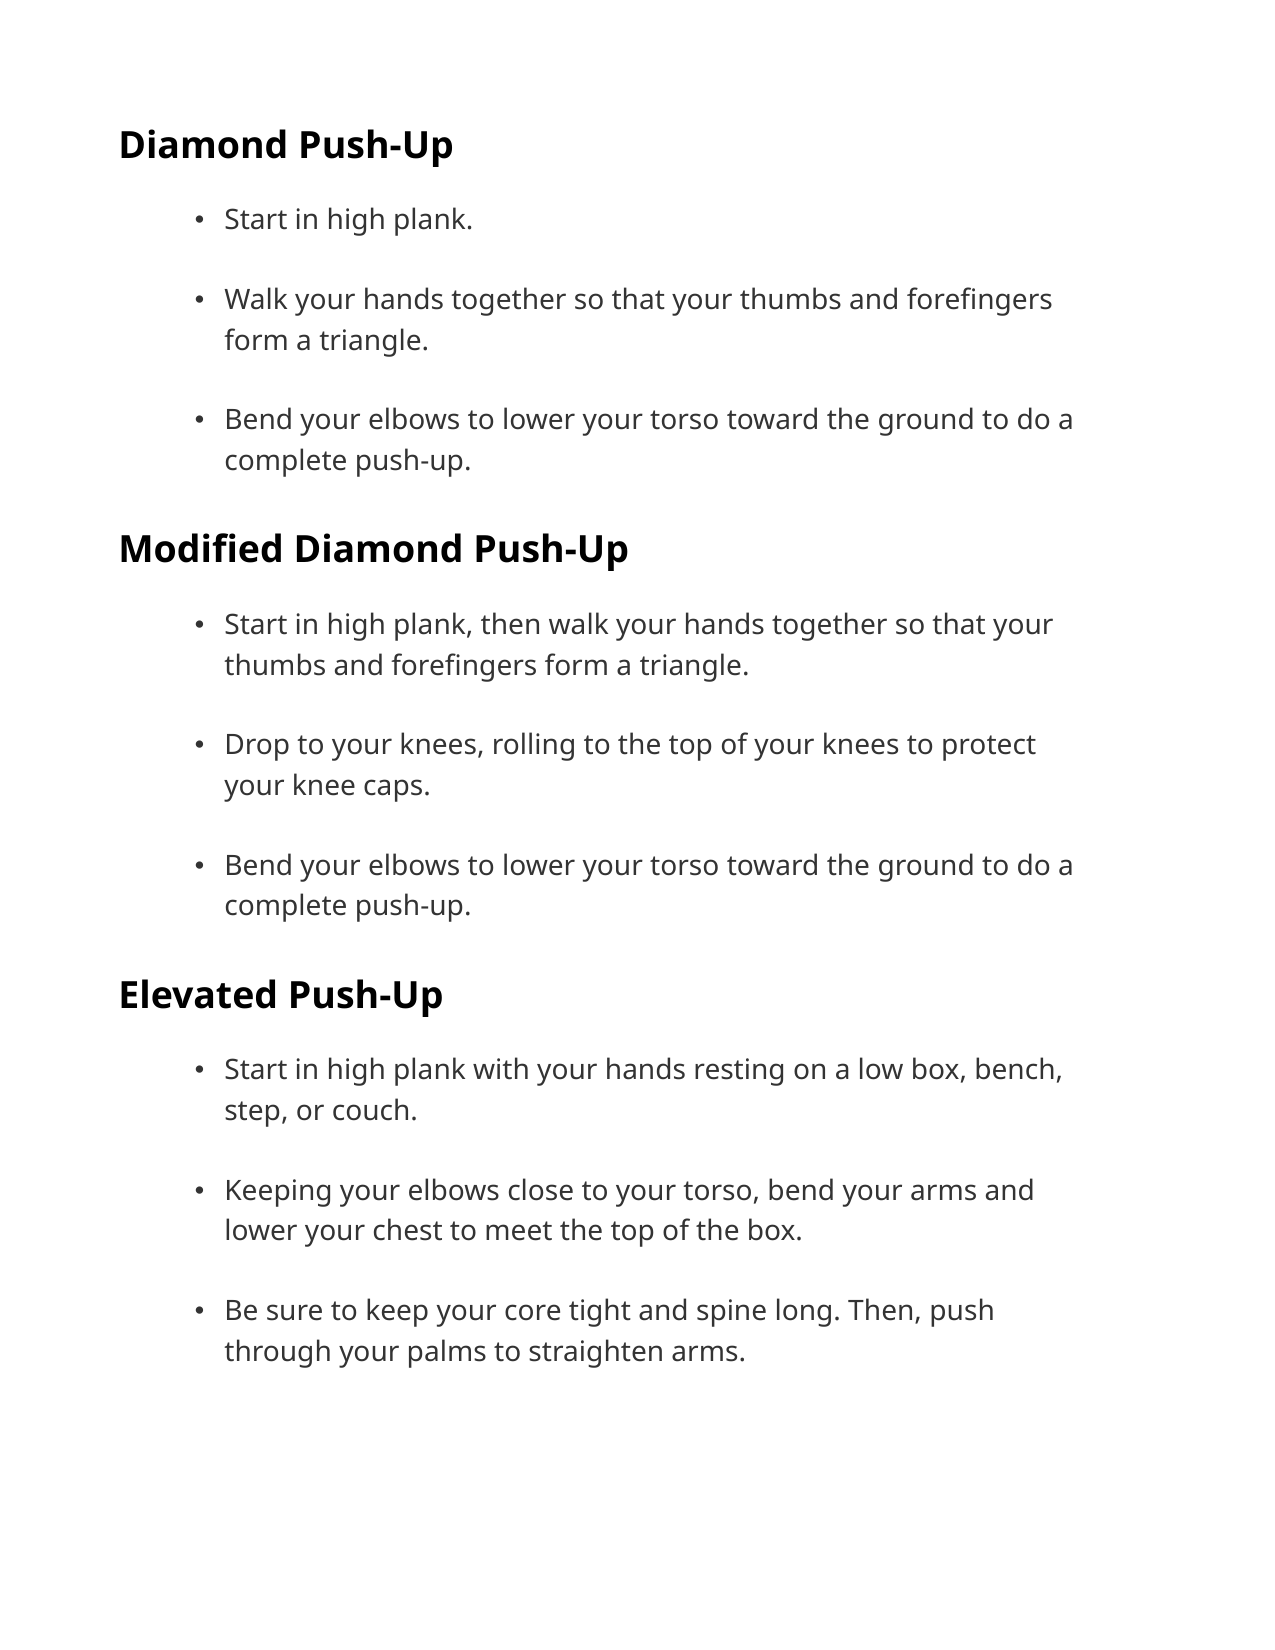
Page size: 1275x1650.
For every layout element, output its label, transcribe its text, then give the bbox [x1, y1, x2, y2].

list Be sure to keep your core tight and spine long. Then, push through your palms to straighten arms. [194, 1288, 1098, 1369]
list Walk your hands together so that your thumbs and forefingers form a triangle. [194, 277, 1098, 358]
list Start in high plank with your hands resting on a low box, bench, step, or couch. [194, 1047, 1098, 1128]
subtitle Modified Diamond Push-Up [118, 523, 1157, 574]
subtitle Diamond Push-Up [118, 118, 1157, 169]
list Bend your elbows to lower your torso toward the ground to do a complete push-up. [194, 397, 1098, 478]
list Drop to your knees, rolling to the top of your knees to protect your knee caps. [194, 722, 1098, 803]
list Start in high plank. [194, 197, 1098, 238]
list Keeping your elbows close to your torso, bend your arms and lower your chest to meet the top of the box. [194, 1168, 1098, 1249]
list Bend your elbows to lower your torso toward the ground to do a complete push-up. [194, 843, 1098, 924]
list Start in high plank, then walk your hands together so that your thumbs and forefingers form a triangle. [194, 602, 1098, 683]
subtitle Elevated Push-Up [118, 968, 1157, 1019]
